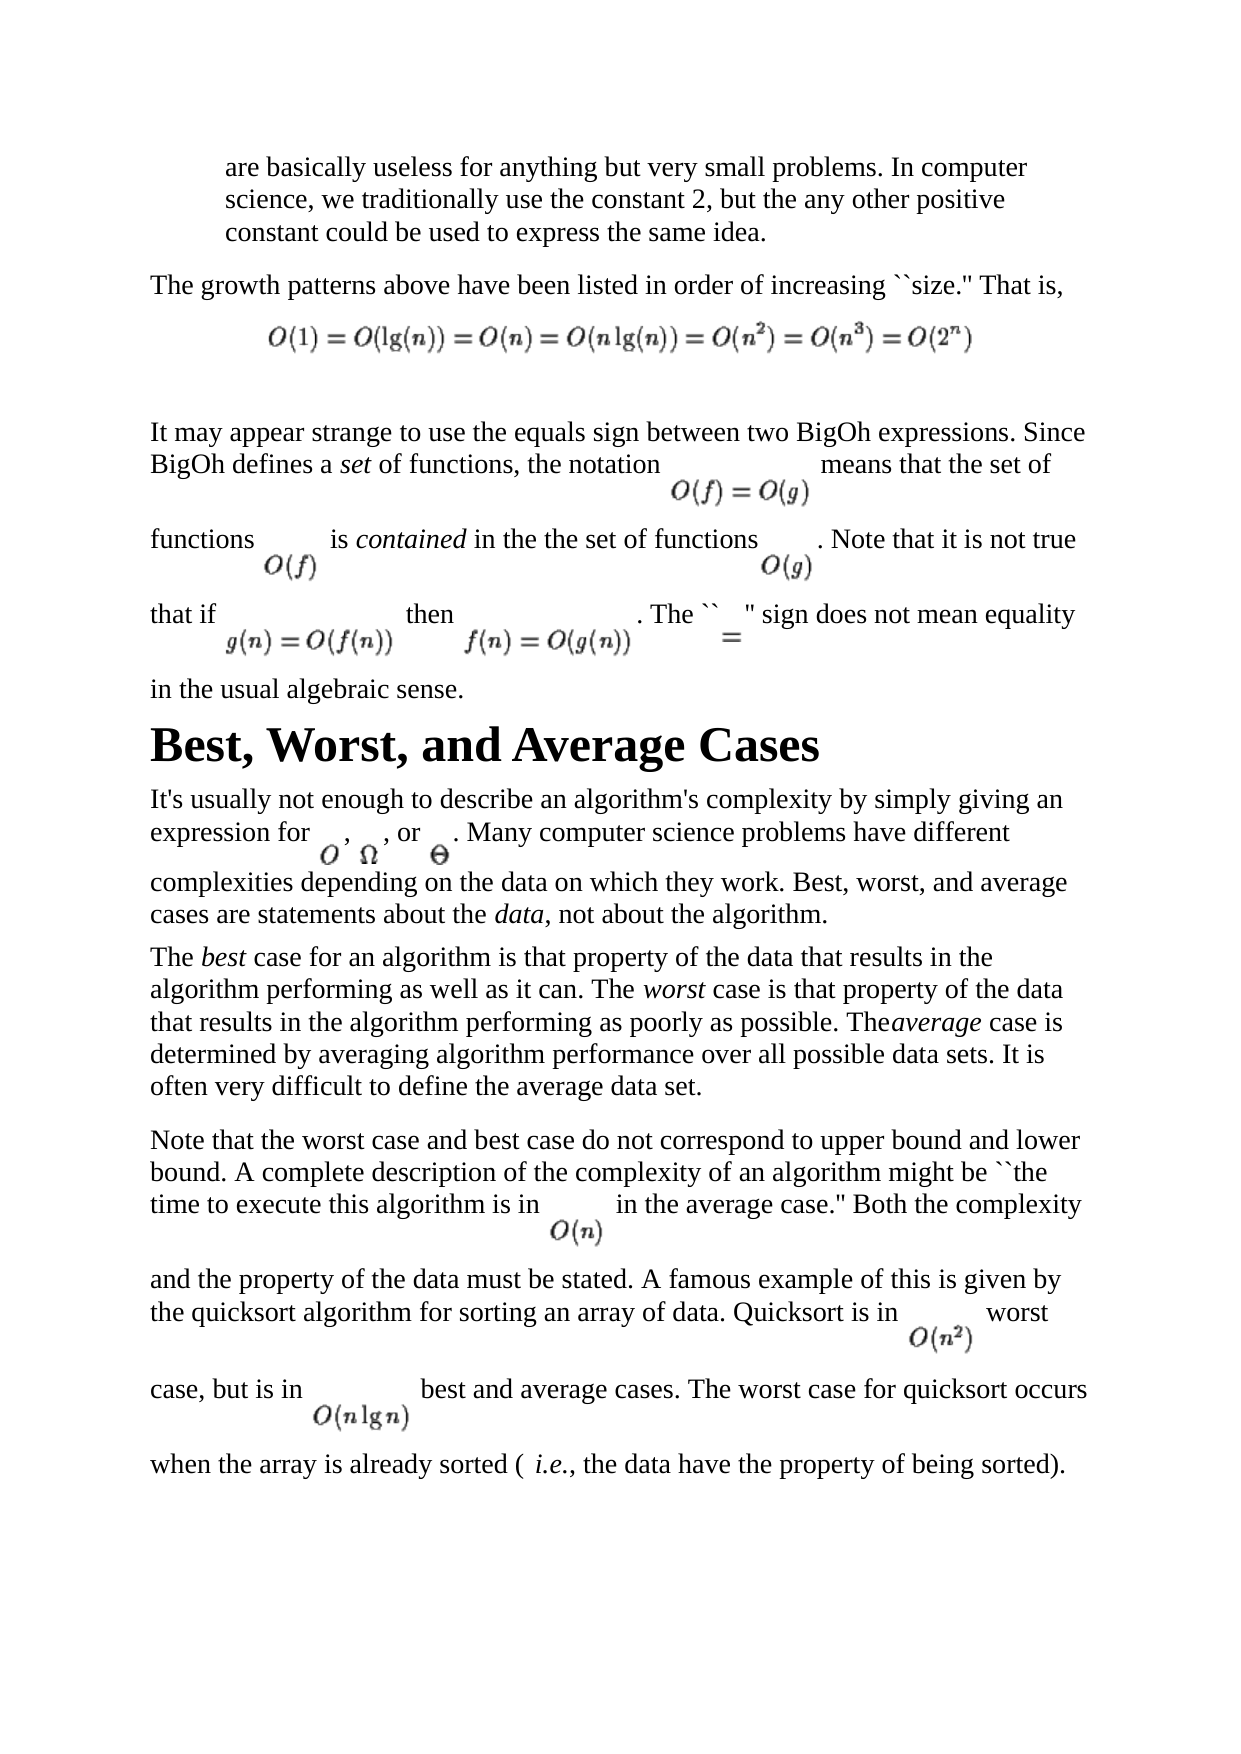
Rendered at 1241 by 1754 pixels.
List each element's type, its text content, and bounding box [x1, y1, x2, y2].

text Note that the worst case and best case do not correspond to upper bound and lower bound. A complete description of the complexity of an algorithm might be ``the time to execute this algorithm is in in the average case.'' Both the complexity and the property of the data must be stated. A famous example of this is given by the quicksort algorithm for sorting an array of data. Quicksort is in worst case, but is in best and average cases. The worst case for quicksort occurs when the array is already sorted ( i.e., the data have the property of being sorted). [150, 1123, 1090, 1480]
list are basically useless for anything but very small problems. In computer science, we traditionally use the constant 2, but the any other positive constant could be used to express the same idea. [187, 150, 1090, 247]
text The best case for an algorithm is that property of the data that results in the algorithm performing as well as it can. The worst case is that property of the data that results in the algorithm performing as poorly as possible. Theaverage case is determined by averaging algorithm performance over all possible data sets. It is often very difficult to define the average data set. [150, 940, 1090, 1102]
text It may appear strange to use the equals sign between two BigOh expressions. Since BigOh defines a set of functions, the notation means that the set of functions is contained in the the set of functions. Note that it is not true that if then . The ``'' sign does not mean equality in the usual algebraic sense. [150, 415, 1090, 704]
text The growth patterns above have been listed in order of increasing ``size.'' That is, [150, 268, 1090, 300]
text Best, Worst, and Average Cases [150, 714, 1090, 772]
text It's usually not enough to describe an algorithm's complexity by simply giving an expression for , , or . Many computer science problems have different complexities depending on the data on which they work. Best, worst, and average cases are statements about the data, not about the algorithm. [150, 782, 1090, 929]
